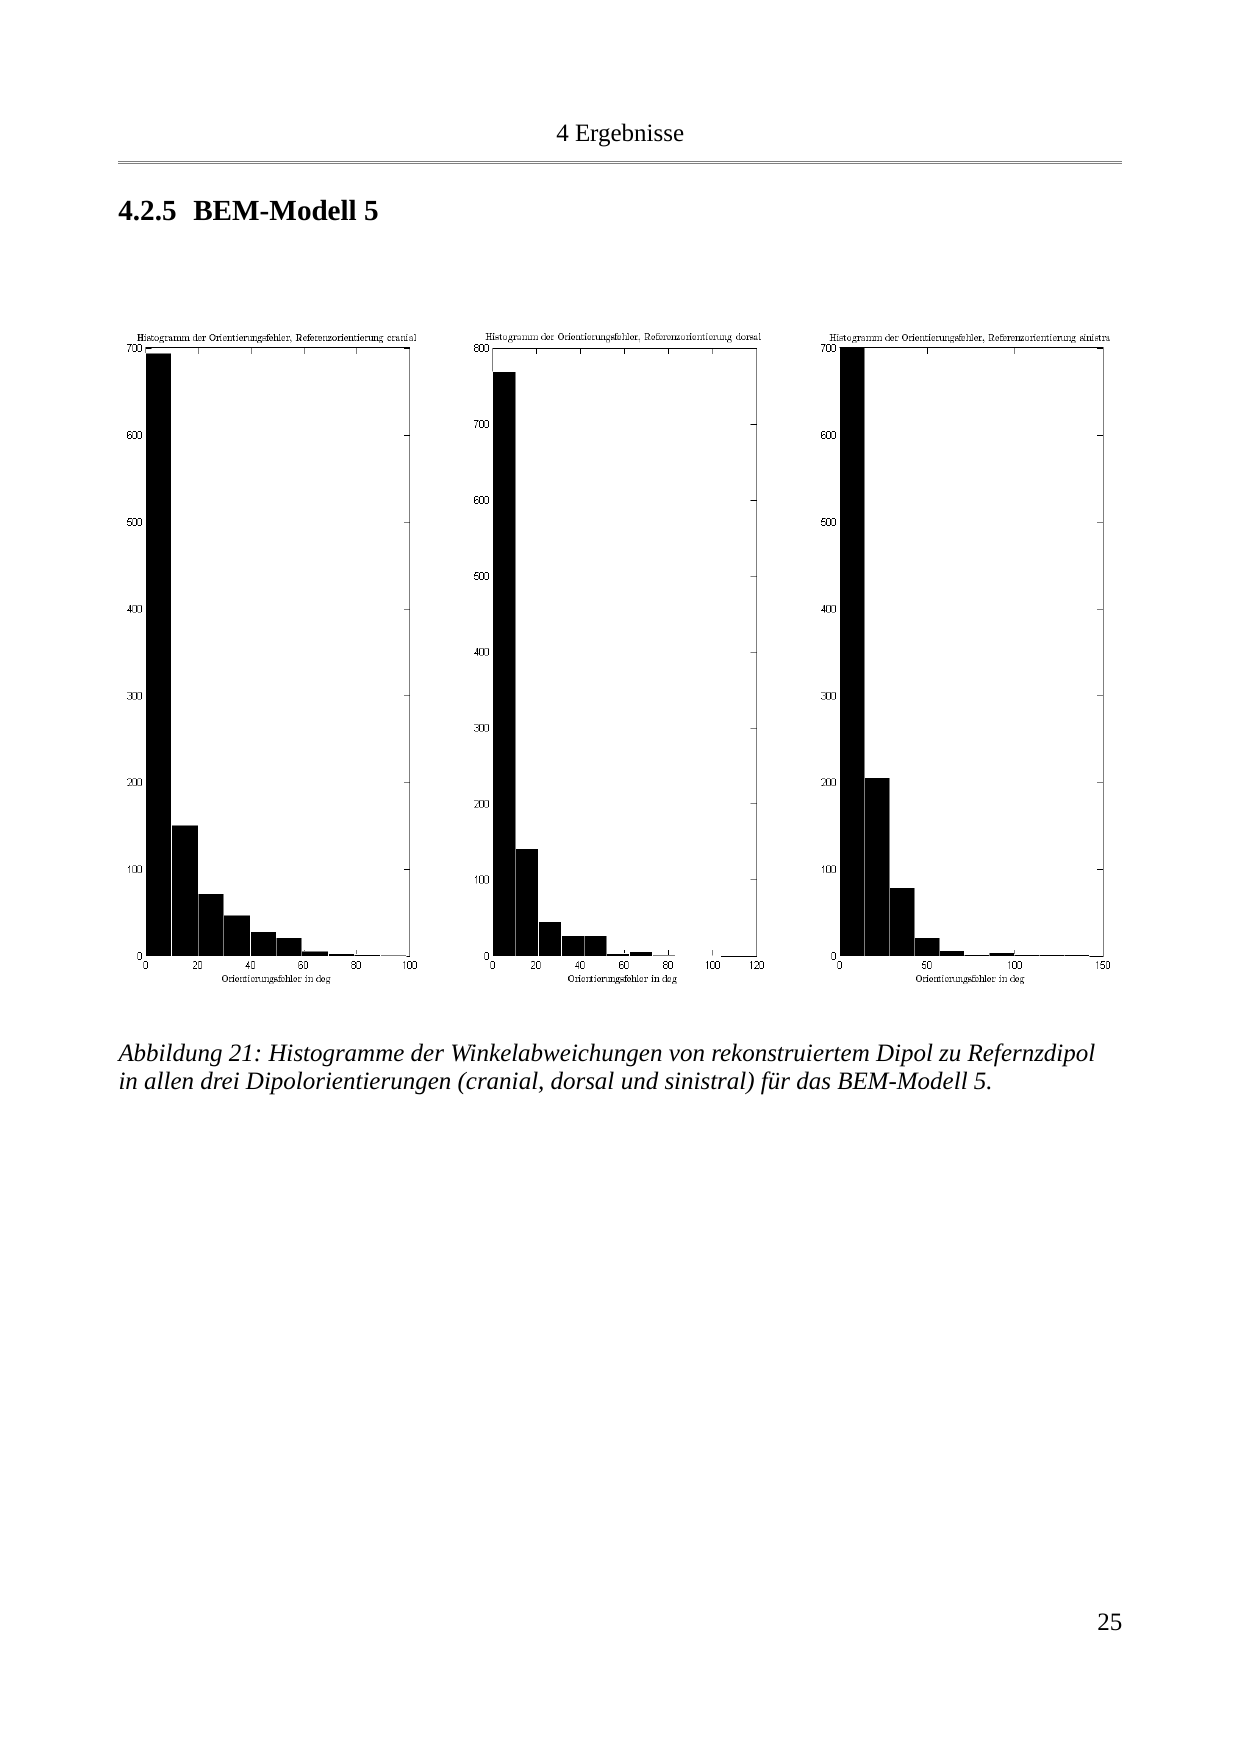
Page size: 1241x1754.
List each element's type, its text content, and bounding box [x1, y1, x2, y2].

picture [118, 292, 1122, 1038]
text Abbildung 21: Histogramme der Winkelabweichungen von rekonstruiertem Dipol zu Refernzdipol in allen drei Dipolorientierungen (cranial, dorsal und sinistral) für das BEM-Modell 5. [118, 1038, 1122, 1095]
subtitle BEM-Modell 5 [118, 193, 1122, 227]
